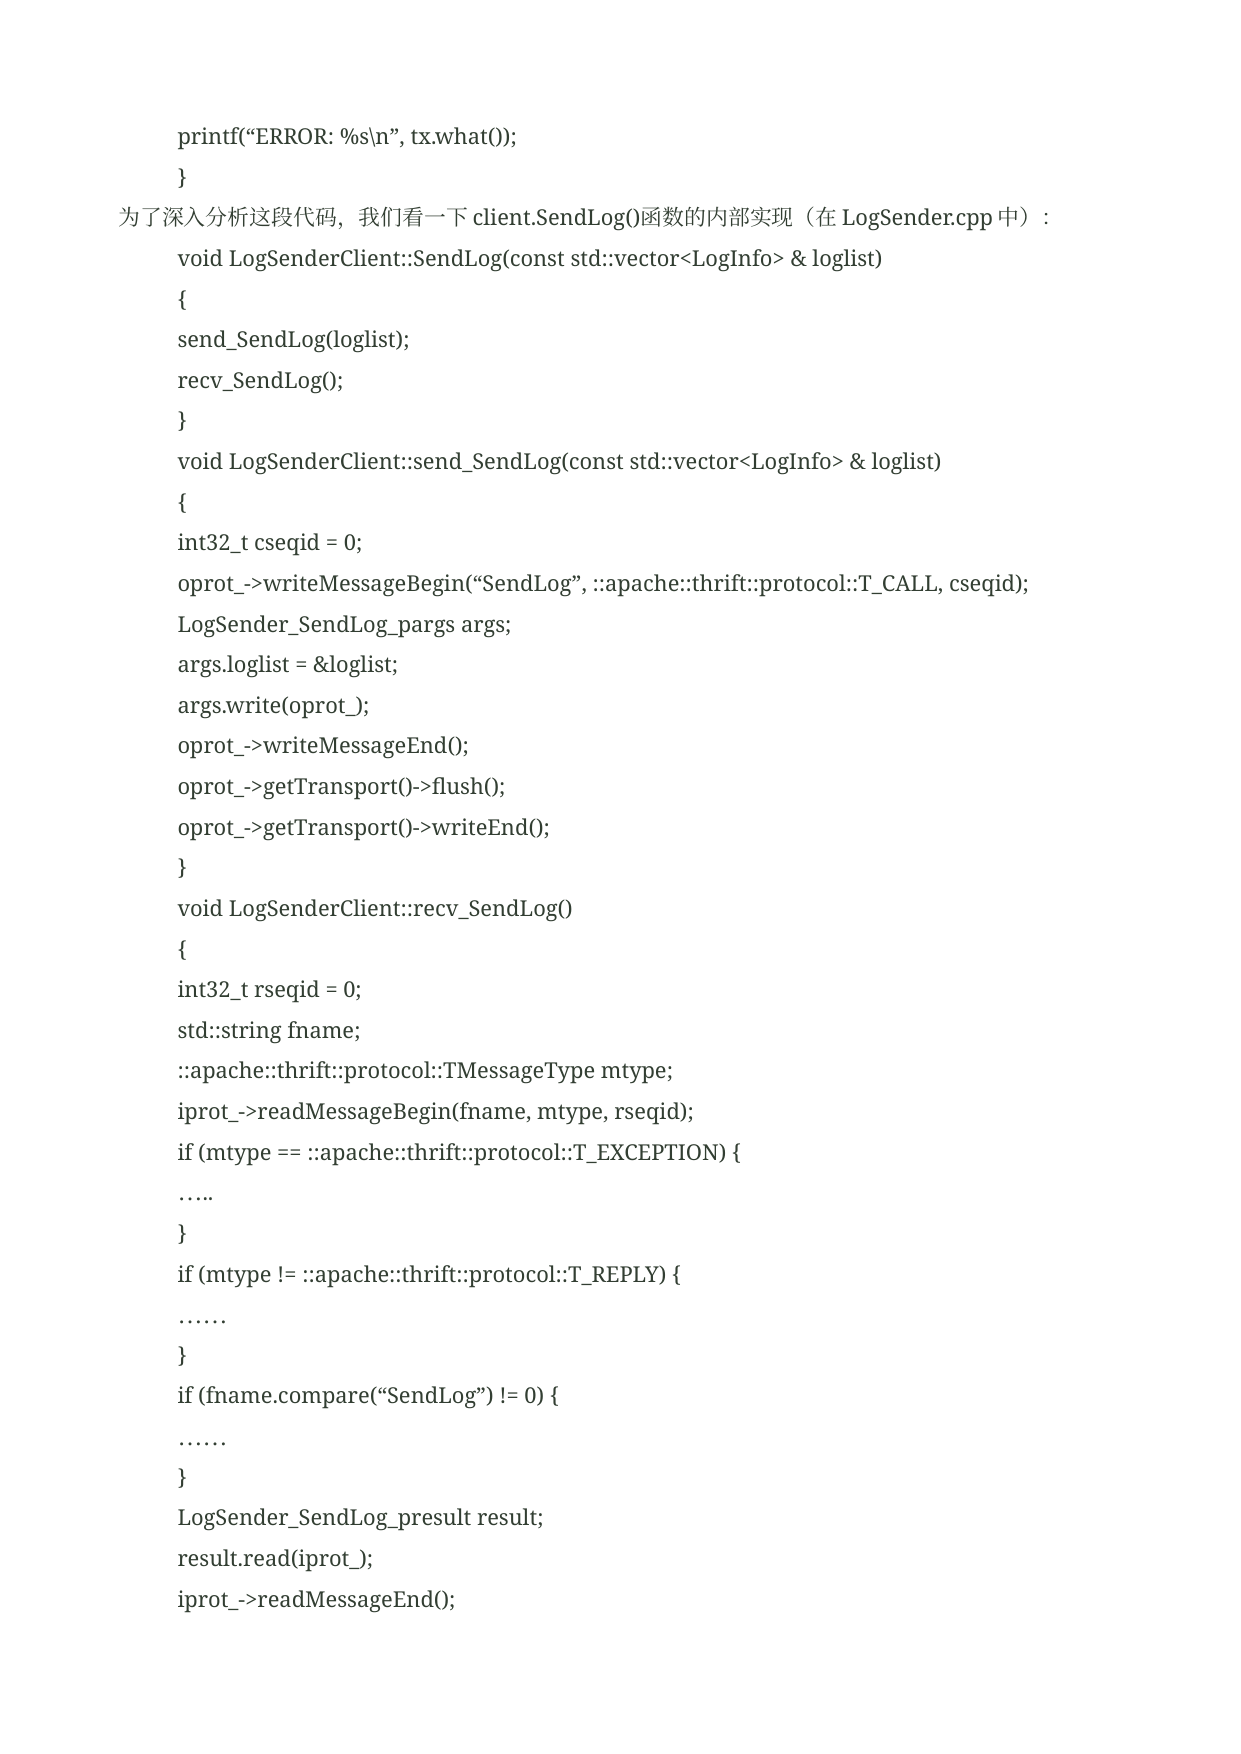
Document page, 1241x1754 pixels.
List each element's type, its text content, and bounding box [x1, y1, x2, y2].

text args.write(oprot_); [177, 687, 1063, 720]
text std::string fname; [177, 1012, 1063, 1045]
text 为了深入分析这段代码，我们看一下client.SendLog()函数的内部实现（在LogSender.cpp中）： [118, 199, 1122, 232]
text iprot_->readMessageEnd(); [177, 1581, 1063, 1613]
text iprot_->readMessageBegin(fname, mtype, rseqid); [177, 1093, 1063, 1126]
text { [177, 281, 1063, 313]
text …… [177, 1296, 1063, 1329]
text args.loglist = &loglist; [177, 646, 1063, 679]
text …… [177, 1418, 1063, 1451]
text recv_SendLog(); [177, 362, 1063, 395]
text } [177, 1459, 1063, 1492]
text oprot_->writeMessageEnd(); [177, 727, 1063, 760]
text oprot_->writeMessageBegin(“SendLog”, ::apache::thrift::protocol::T_CALL, cseqid); [177, 565, 1063, 598]
text { [177, 931, 1063, 963]
text printf(“ERROR: %s\n”, tx.what()); [177, 118, 1063, 151]
text LogSender_SendLog_pargs args; [177, 606, 1063, 638]
text ::apache::thrift::protocol::TMessageType mtype; [177, 1052, 1063, 1085]
text int32_t rseqid = 0; [177, 971, 1063, 1004]
text } [177, 402, 1063, 435]
text if (mtype == ::apache::thrift::protocol::T_EXCEPTION) { [177, 1134, 1063, 1167]
text } [177, 849, 1063, 882]
text oprot_->getTransport()->writeEnd(); [177, 809, 1063, 842]
text if (fname.compare(“SendLog”) != 0) { [177, 1377, 1063, 1410]
text } [177, 1215, 1063, 1248]
text if (mtype != ::apache::thrift::protocol::T_REPLY) { [177, 1256, 1063, 1288]
text void LogSenderClient::recv_SendLog() [177, 890, 1063, 923]
text } [177, 159, 1063, 192]
text send_SendLog(loglist); [177, 321, 1063, 354]
text ….. [177, 1174, 1063, 1207]
text { [177, 484, 1063, 517]
text int32_t cseqid = 0; [177, 524, 1063, 557]
text void LogSenderClient::send_SendLog(const std::vector<LogInfo> & loglist) [177, 443, 1063, 476]
text oprot_->getTransport()->flush(); [177, 768, 1063, 801]
text } [177, 1337, 1063, 1370]
text void LogSenderClient::SendLog(const std::vector<LogInfo> & loglist) [177, 240, 1063, 273]
text result.read(iprot_); [177, 1540, 1063, 1573]
text LogSender_SendLog_presult result; [177, 1499, 1063, 1532]
